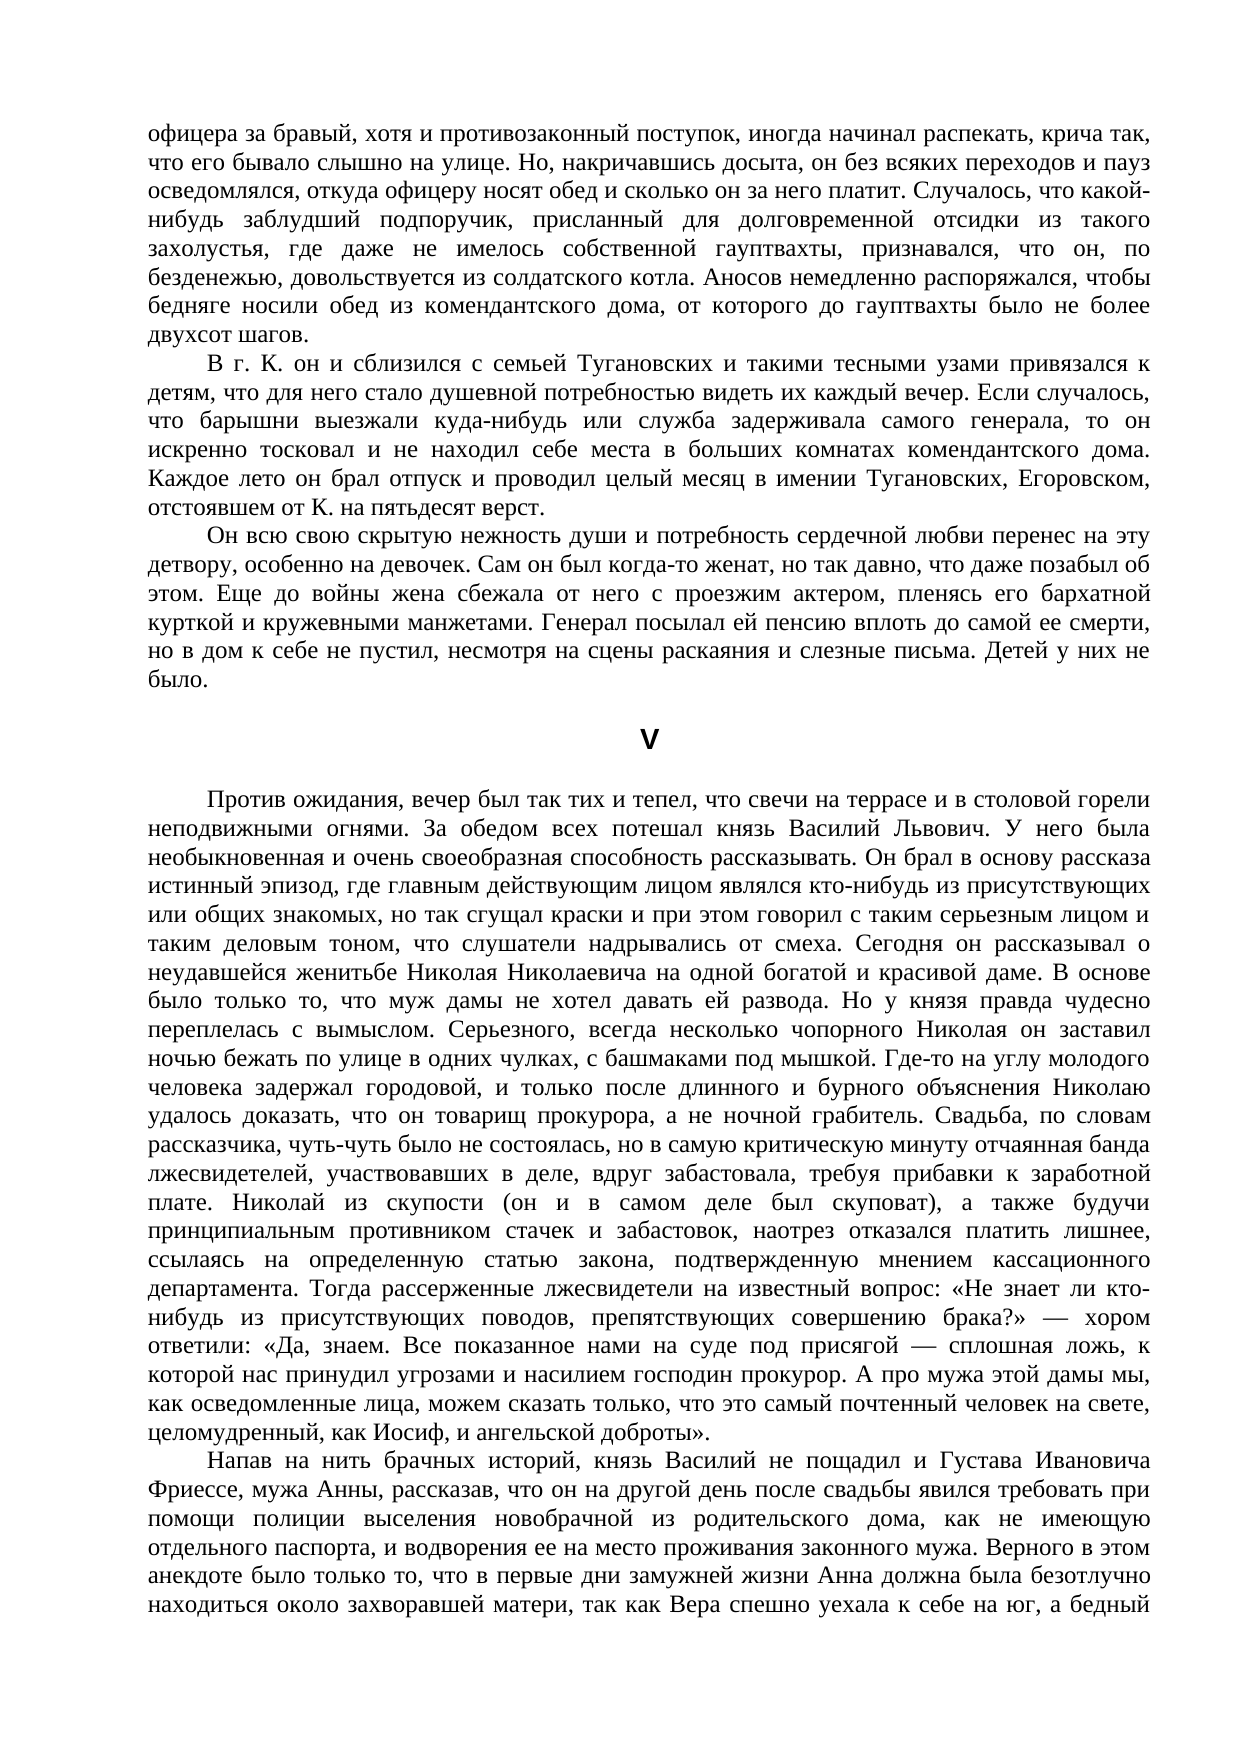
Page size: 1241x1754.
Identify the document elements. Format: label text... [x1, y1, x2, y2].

text офицера за бравый, хотя и противозаконный поступок, иногда начинал распекать, крича так, что его бывало слышно на улице. Но, накричавшись досыта, он без всяких переходов и пауз осведомлялся, откуда офицеру носят обед и сколько он за него платит. Случалось, что какой-нибудь заблудший подпоручик, присланный для долговременной отсидки из такого захолустья, где даже не имелось собственной гауптвахты, признавался, что он, по безденежью, довольствуется из солдатского котла. Аносов немедленно распоряжался, чтобы бедняге носили обед из комендантского дома, от которого до гауптвахты было не более двухсот шагов. [148, 118, 1152, 348]
text В г. К. он и сблизился с семьей Тугановских и такими тесными узами привязался к детям, что для него стало душевной потребностью видеть их каждый вечер. Если случалось, что барышни выезжали куда-нибудь или служба задерживала самого генерала, то он искренно тосковал и не находил себе места в больших комнатах комендантского дома. Каждое лето он брал отпуск и проводил целый месяц в имении Тугановских, Егоровском, отстоявшем от К. на пятьдесят верст. [148, 348, 1152, 521]
text Он всю свою скрытую нежность души и потребность сердечной любви перенес на эту детвору, особенно на девочек. Сам он был когда-то женат, но так давно, что даже позабыл об этом. Еще до войны жена сбежала от него с проезжим актером, пленясь его бархатной курткой и кружевными манжетами. Генерал посылал ей пенсию вплоть до самой ее смерти, но в дом к себе не пустил, несмотря на сцены раскаяния и слезные письма. Детей у них не было. [148, 521, 1152, 693]
text Против ожидания, вечер был так тих и тепел, что свечи на террасе и в столовой горели неподвижными огнями. За обедом всех потешал князь Василий Львович. У него была необыкновенная и очень своеобразная способность рассказывать. Он брал в основу рассказа истинный эпизод, где главным действующим лицом являлся кто-нибудь из присутствующих или общих знакомых, но так сгущал краски и при этом говорил с таким серьезным лицом и таким деловым тоном, что слушатели надрывались от смеха. Сегодня он рассказывал о неудавшейся женитьбе Николая Николаевича на одной богатой и красивой даме. В основе было только то, что муж дамы не хотел давать ей развода. Но у князя правда чудесно переплелась с вымыслом. Серьезного, всегда несколько чопорного Николая он заставил ночью бежать по улице в одних чулках, с башмаками под мышкой. Где-то на углу молодого человека задержал городовой, и только после длинного и бурного объяснения Николаю удалось доказать, что он товарищ прокурора, а не ночной грабитель. Свадьба, по словам рассказчика, чуть-чуть было не состоялась, но в самую критическую минуту отчаянная банда лжесвидетелей, участвовавших в деле, вдруг забастовала, требуя прибавки к заработной плате. Николай из скупости (он и в самом деле был скуповат), а также будучи принципиальным противником стачек и забастовок, наотрез отказался платить лишнее, ссылаясь на определенную статью закона, подтвержденную мнением кассационного департамента. Тогда рассерженные лжесвидетели на известный вопрос: «Не знает ли кто-нибудь из присутствующих поводов, препятствующих совершению брака?» — хором ответили: «Да, знаем. Все показанное нами на суде под присягой — сплошная ложь, к которой нас принудил угрозами и насилием господин прокурор. А про мужа этой дамы мы, как осведомленные лица, можем сказать только, что это самый почтенный человек на свете, целомудренный, как Иосиф, и ангельской доброты». [148, 784, 1152, 1445]
text Напав на нить брачных историй, князь Василий не пощадил и Густава Ивановича Фриессе, мужа Анны, рассказав, что он на другой день после свадьбы явился требовать при помощи полиции выселения новобрачной из родительского дома, как не имеющую отдельного паспорта, и водворения ее на место проживания законного мужа. Верного в этом анекдоте было только то, что в первые дни замужней жизни Анна должна была безотлучно находиться около захворавшей матери, так как Вера спешно уехала к себе на юг, а бедный [148, 1445, 1152, 1618]
subtitle V [148, 722, 1152, 755]
